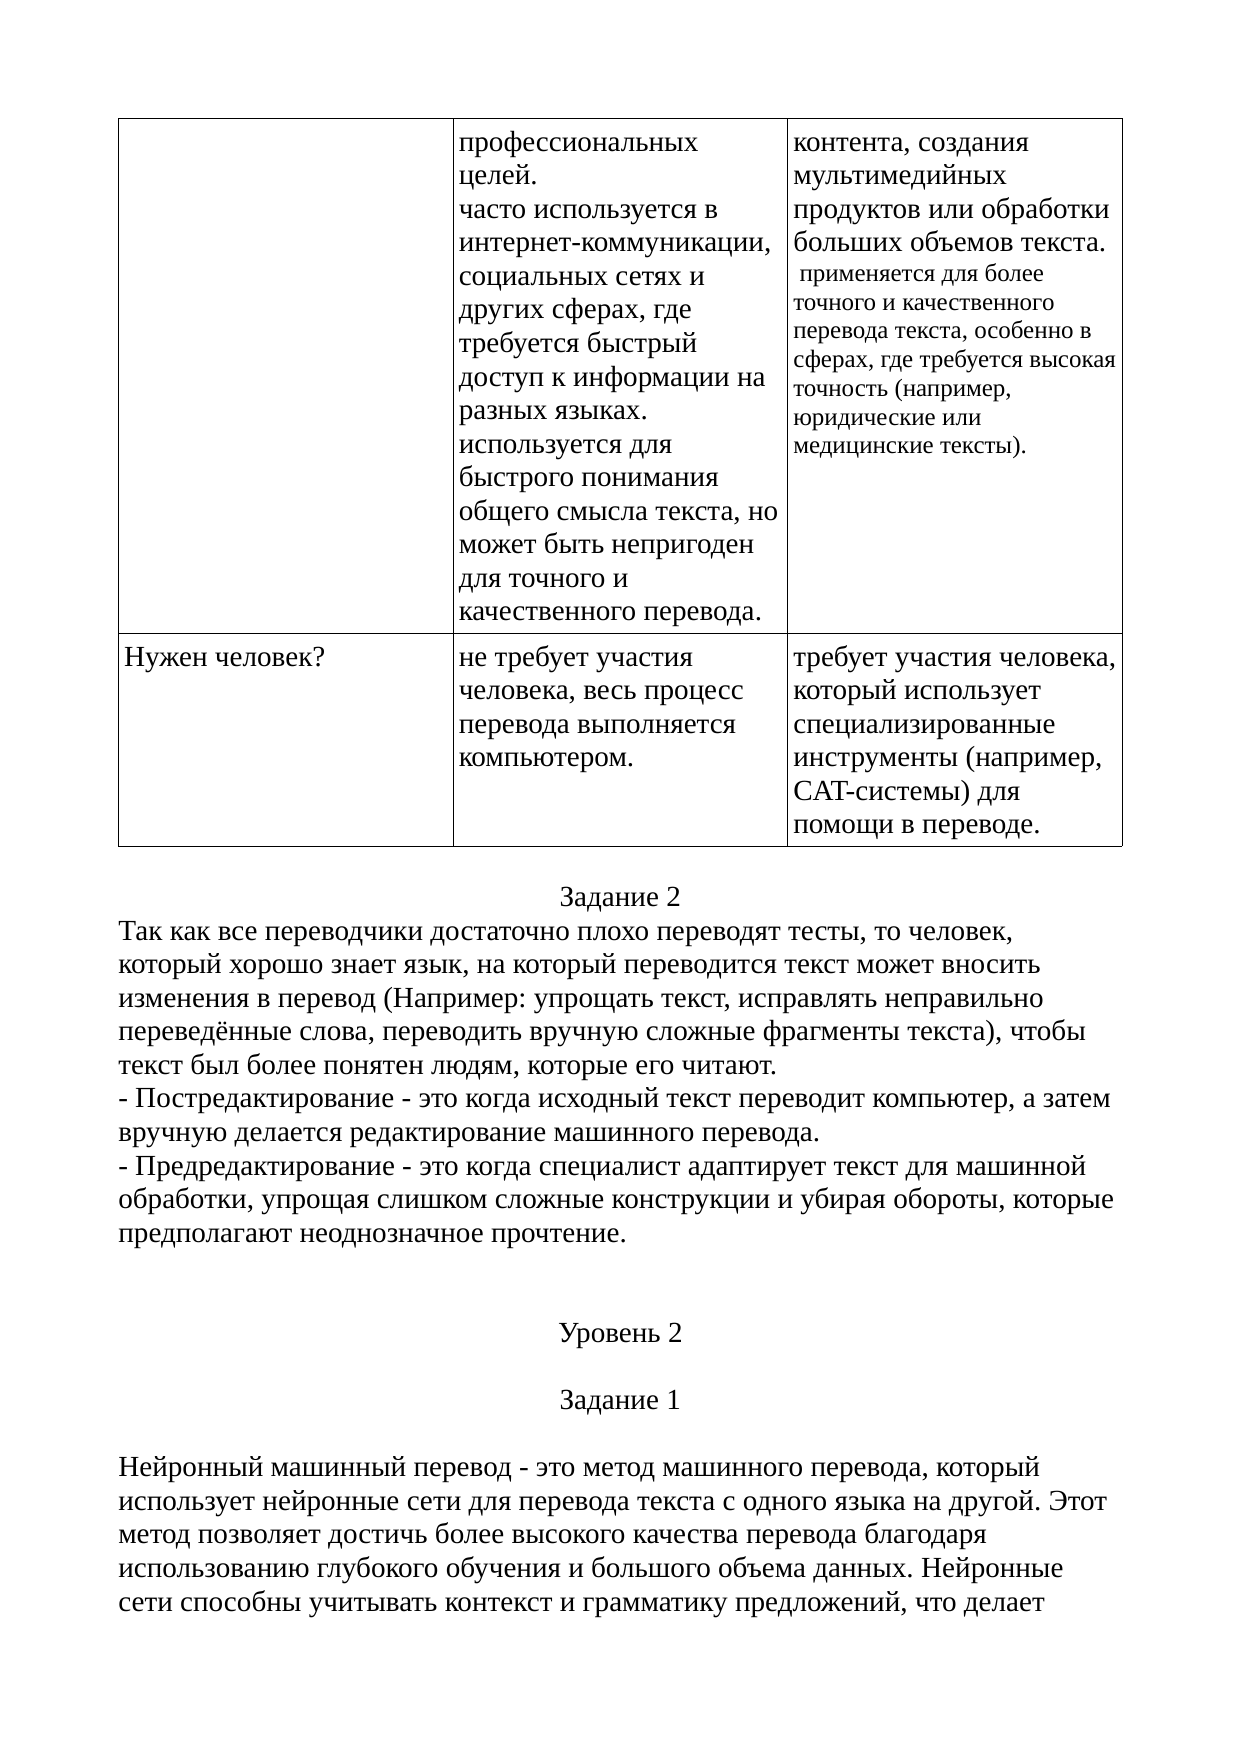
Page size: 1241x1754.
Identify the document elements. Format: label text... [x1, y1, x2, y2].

text Задание 2 [118, 879, 1122, 913]
text Так как все переводчики достаточно плохо переводят тесты, то человек, который хорошо знает язык, на который переводится текст может вносить изменения в перевод (Например: упрощать текст, исправлять неправильно переведённые слова, переводить вручную сложные фрагменты текста), чтобы текст был более понятен людям, которые его читают. [118, 913, 1122, 1081]
text Уровень 2 [118, 1315, 1122, 1349]
text - Предредактирование - это когда специалист адаптирует текст для машинной обработки, упрощая слишком сложные конструкции и убирая обороты, которые предполагают неоднозначное прочтение. [118, 1148, 1122, 1248]
table_cell профессиональных целей. часто используется в интернет-коммуникации, социальных сетях и других сферах, где требуется быстрый доступ к информации на разных языках. используется для быстрого понимания общего смысла текста, но может быть непригоден для точного и качественного перевода. [454, 119, 787, 633]
table_cell Нужен человек? [119, 634, 453, 846]
table_cell контента, создания мультимедийных продуктов или обработки больших объемов текста. применяется для более точного и качественного перевода текста, особенно в сферах, где требуется высокая точность (например, юридические или медицинские тексты). [788, 119, 1122, 633]
text Задание 1 [118, 1382, 1122, 1416]
text Нейронный машинный перевод - это метод машинного перевода, который использует нейронные сети для перевода текста с одного языка на другой. Этот метод позволяет достичь более высокого качества перевода благодаря использованию глубокого обучения и большого объема данных. Нейронные сети способны учитывать контекст и грамматику предложений, что делает [118, 1449, 1122, 1617]
table_cell требует участия человека, который использует специализированные инструменты (например, CAT-системы) для помощи в переводе. [788, 634, 1122, 846]
table_cell не требует участия человека, весь процесс перевода выполняется компьютером. [454, 634, 787, 846]
text - Постредактирование - это когда исходный текст переводит компьютер, а затем вручную делается редактирование машинного перевода. [118, 1081, 1122, 1148]
table_cell [119, 119, 453, 633]
